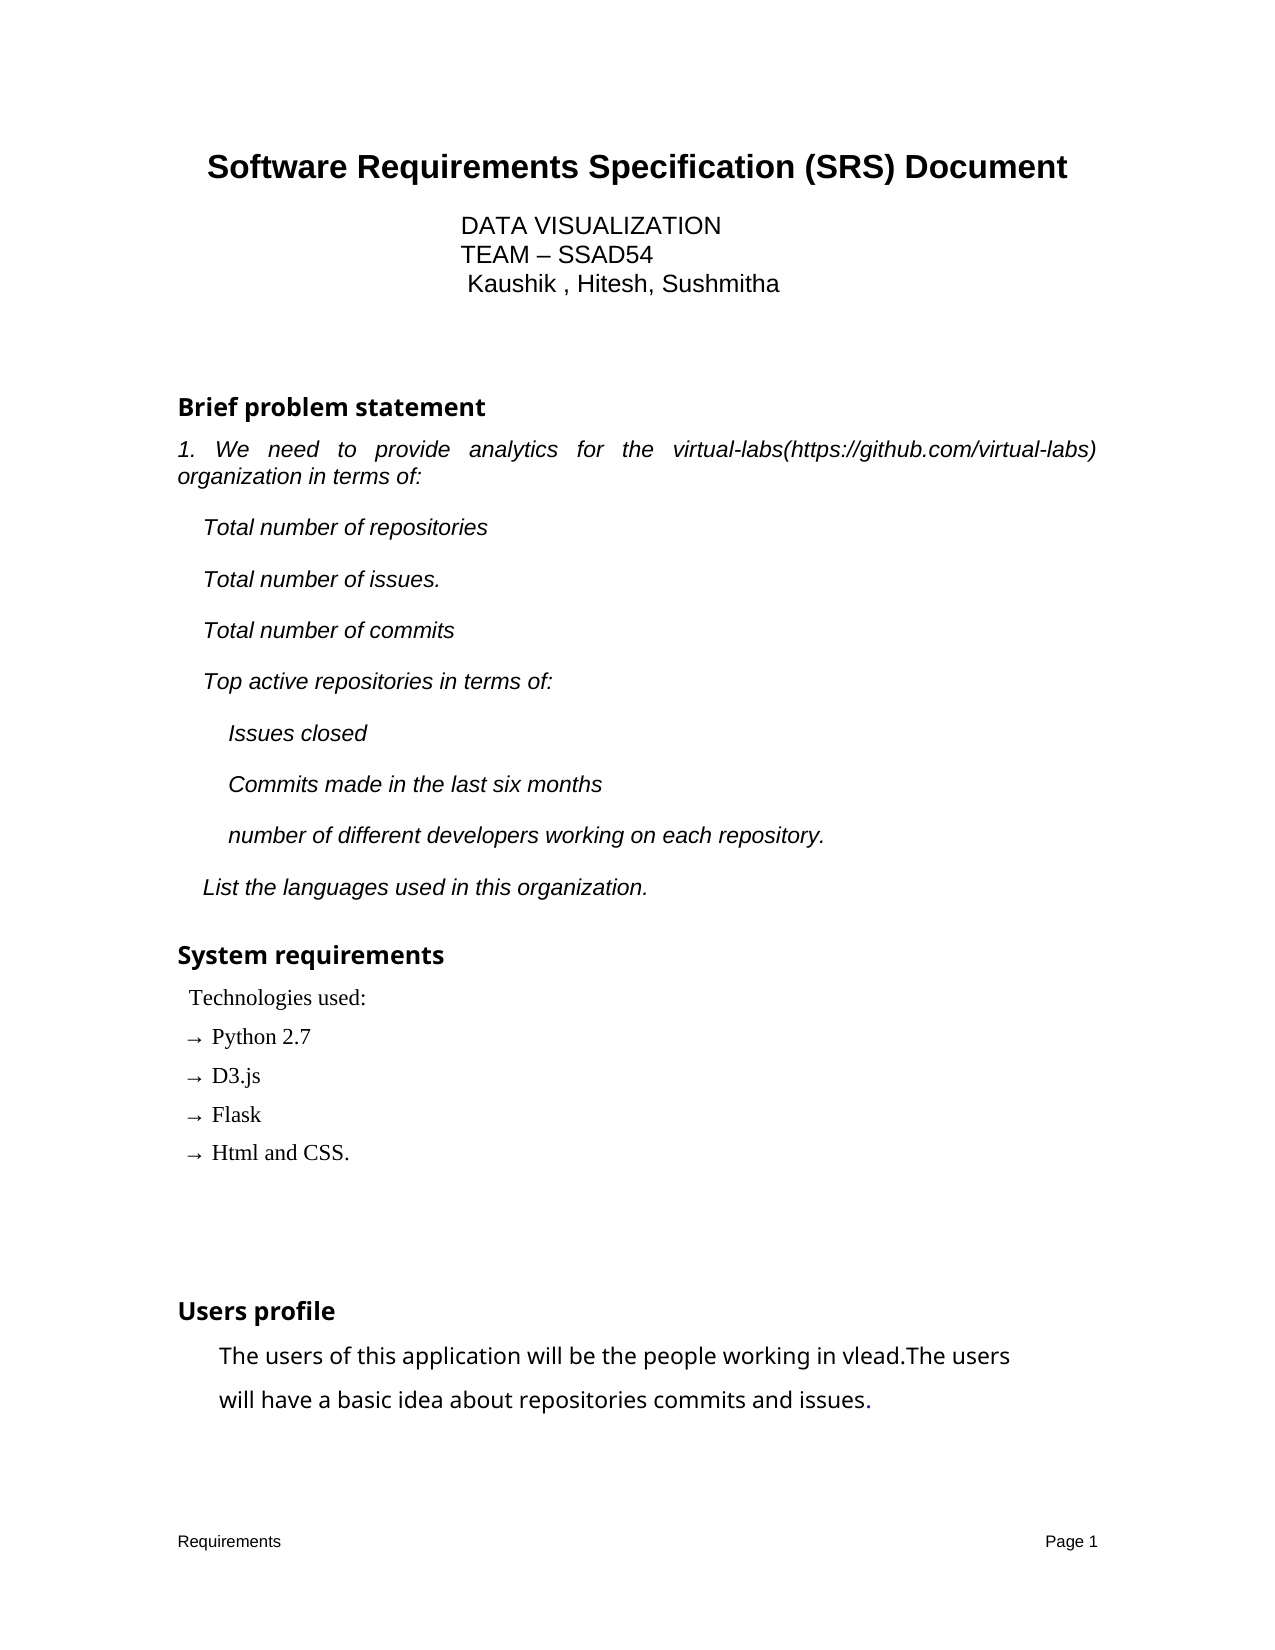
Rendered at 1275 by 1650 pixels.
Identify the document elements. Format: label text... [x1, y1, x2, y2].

table_header DATA VISUALIZATION TEAM – SSAD54 Kaushik , Hitesh, Sushmitha [308, 211, 984, 326]
text 1. We need to provide analytics for the virtual-labs(https://github.com/virtual-labs) organization in terms of: [177, 436, 1098, 489]
text → Python 2.7 [177, 1023, 1098, 1049]
text Software Requirements Specification (SRS) Document [177, 148, 1098, 186]
text → Html and CSS. [177, 1139, 1098, 1166]
text List the languages used in this organization. [177, 874, 1098, 900]
text Total number of issues. [177, 566, 1098, 592]
text Commits made in the last six months [177, 771, 1098, 797]
subtitle Users profile [177, 1293, 1098, 1328]
text Issues closed [177, 719, 1098, 746]
text Technologies used: [177, 984, 1098, 1010]
text → Flask [177, 1101, 1098, 1127]
text Total number of commits [177, 617, 1098, 643]
text The users of this application will be the people working in vlead.The users [177, 1340, 1098, 1371]
text → D3.js [177, 1062, 1098, 1088]
subtitle Brief problem statement [177, 390, 1098, 424]
table_header [290, 211, 307, 326]
text number of different developers working on each repository. [177, 822, 1098, 849]
text will have a basic idea about repositories commits and issues. [177, 1384, 1098, 1415]
subtitle System requirements [177, 937, 1098, 972]
text Total number of repositories [177, 514, 1098, 541]
text Top active repositories in terms of: [177, 668, 1098, 694]
